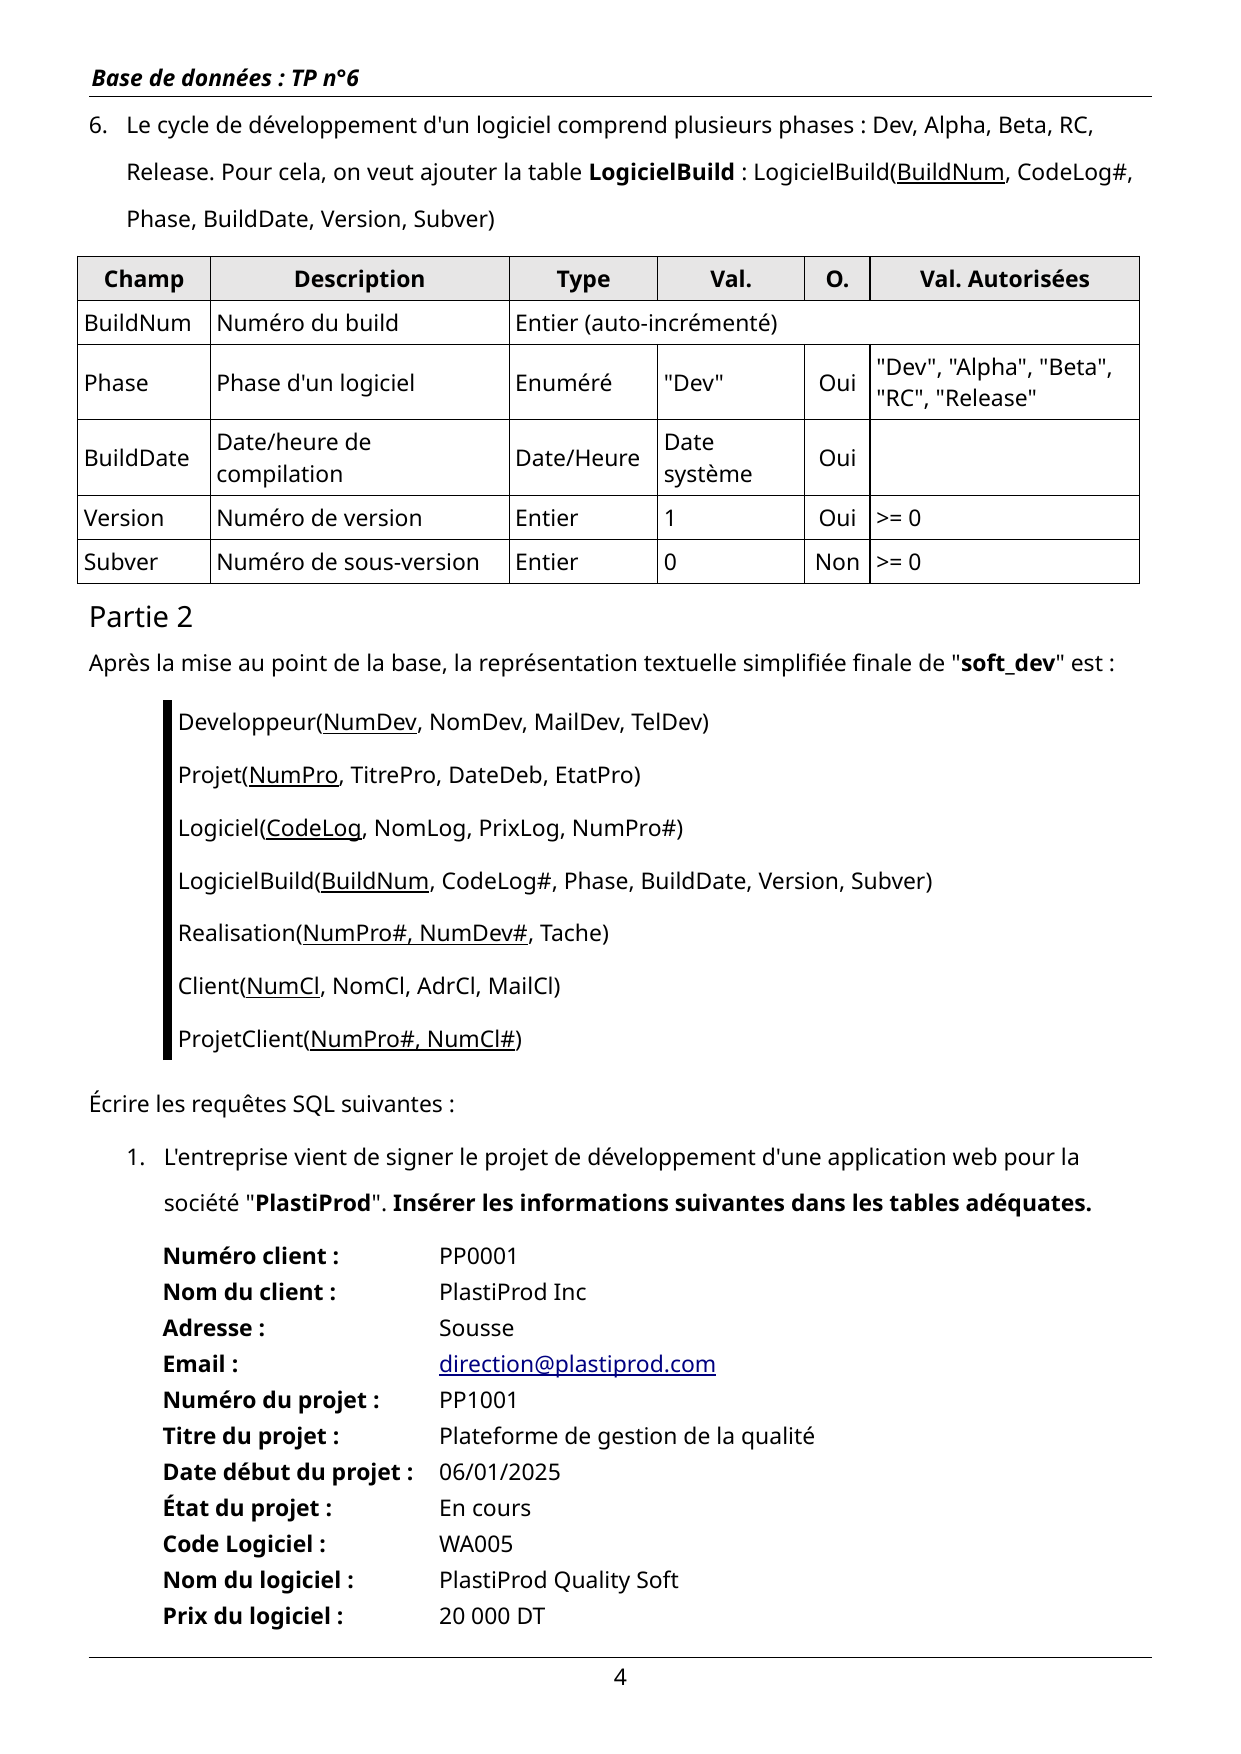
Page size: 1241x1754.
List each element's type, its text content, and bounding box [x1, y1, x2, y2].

table_cell Date système [658, 420, 804, 495]
table_cell Entier [510, 540, 657, 583]
table_cell "Dev" [658, 345, 804, 419]
table_cell Date/Heure [510, 420, 657, 495]
table_header Type [510, 257, 657, 300]
table_cell BuildNum [78, 301, 210, 344]
table_cell Version [78, 496, 210, 539]
table_cell >= 0 [871, 496, 1139, 539]
text Prix du logiciel : 20 000 DT [162, 1599, 1152, 1631]
table_cell Subver [78, 540, 210, 583]
table_cell "Dev", "Alpha", "Beta", "RC", "Release" [871, 345, 1139, 419]
subtitle Partie 2 [88, 596, 1152, 636]
table_cell BuildDate [78, 420, 210, 495]
table_cell Phase [78, 345, 210, 419]
text Date début du projet : 06/01/2025 [162, 1456, 1152, 1487]
text Developpeur(NumDev, NomDev, MailDev, TelDev) [172, 700, 1152, 737]
table_cell Oui [805, 345, 869, 419]
text Code Logiciel : WA005 [162, 1528, 1152, 1559]
list Le cycle de développement d'un logiciel comprend plusieurs phases : Dev, Alpha, Beta, RC, Release. Pour cela, on veut ajouter la table LogicielBuild : LogicielBuild(BuildNum, CodeLog#, Phase, BuildDate, Version, Subver) [88, 109, 1152, 234]
text Numéro client : PP0001 [162, 1240, 1152, 1271]
table_cell Entier (auto-incrémenté) [510, 301, 1139, 344]
text État du projet : En cours [162, 1492, 1152, 1523]
table_cell Enuméré [510, 345, 657, 419]
table_header Description [211, 257, 509, 300]
text Projet(NumPro, TitrePro, DateDeb, EtatPro) [172, 753, 1152, 790]
table_header Val. [658, 257, 804, 300]
table_cell >= 0 [871, 540, 1139, 583]
table_cell [871, 420, 1139, 495]
text Écrire les requêtes SQL suivantes : [88, 1088, 1152, 1119]
text Client(NumCl, NomCl, AdrCl, MailCl) [172, 964, 1152, 1001]
text Realisation(NumPro#, NumDev#, Tache) [172, 911, 1152, 949]
table_header Champ [78, 257, 210, 300]
text Nom du client : PlastiProd Inc [162, 1276, 1152, 1307]
table_cell 0 [658, 540, 804, 583]
table_cell Numéro de sous-version [211, 540, 509, 583]
table_header Val. Autorisées [871, 257, 1139, 300]
text Adresse : Sousse [162, 1312, 1152, 1343]
list L'entreprise vient de signer le projet de développement d'une application web pour la société "PlastiProd". Insérer les informations suivantes dans les tables adéquates. [126, 1141, 1152, 1219]
table_cell 1 [658, 496, 804, 539]
table_cell Numéro de version [211, 496, 509, 539]
text Nom du logiciel : PlastiProd Quality Soft [162, 1564, 1152, 1595]
table_cell Non [805, 540, 869, 583]
table_cell Numéro du build [211, 301, 509, 344]
table_cell Date/heure de compilation [211, 420, 509, 495]
text Email : direction@plastiprod.com [162, 1348, 1152, 1379]
text Numéro du projet : PP1001 [162, 1384, 1152, 1415]
table_cell Oui [805, 496, 869, 539]
table_cell Phase d'un logiciel [211, 345, 509, 419]
text Logiciel(CodeLog, NomLog, PrixLog, NumPro#) [172, 806, 1152, 843]
text Après la mise au point de la base, la représentation textuelle simplifiée finale de "soft_dev" est : [88, 647, 1152, 679]
text ProjetClient(NumPro#, NumCl#) [172, 1017, 1152, 1060]
text Titre du projet : Plateforme de gestion de la qualité [162, 1420, 1152, 1451]
text LogicielBuild(BuildNum, CodeLog#, Phase, BuildDate, Version, Subver) [172, 859, 1152, 896]
table_cell Oui [805, 420, 869, 495]
table_header O. [805, 257, 869, 300]
table_cell Entier [510, 496, 657, 539]
